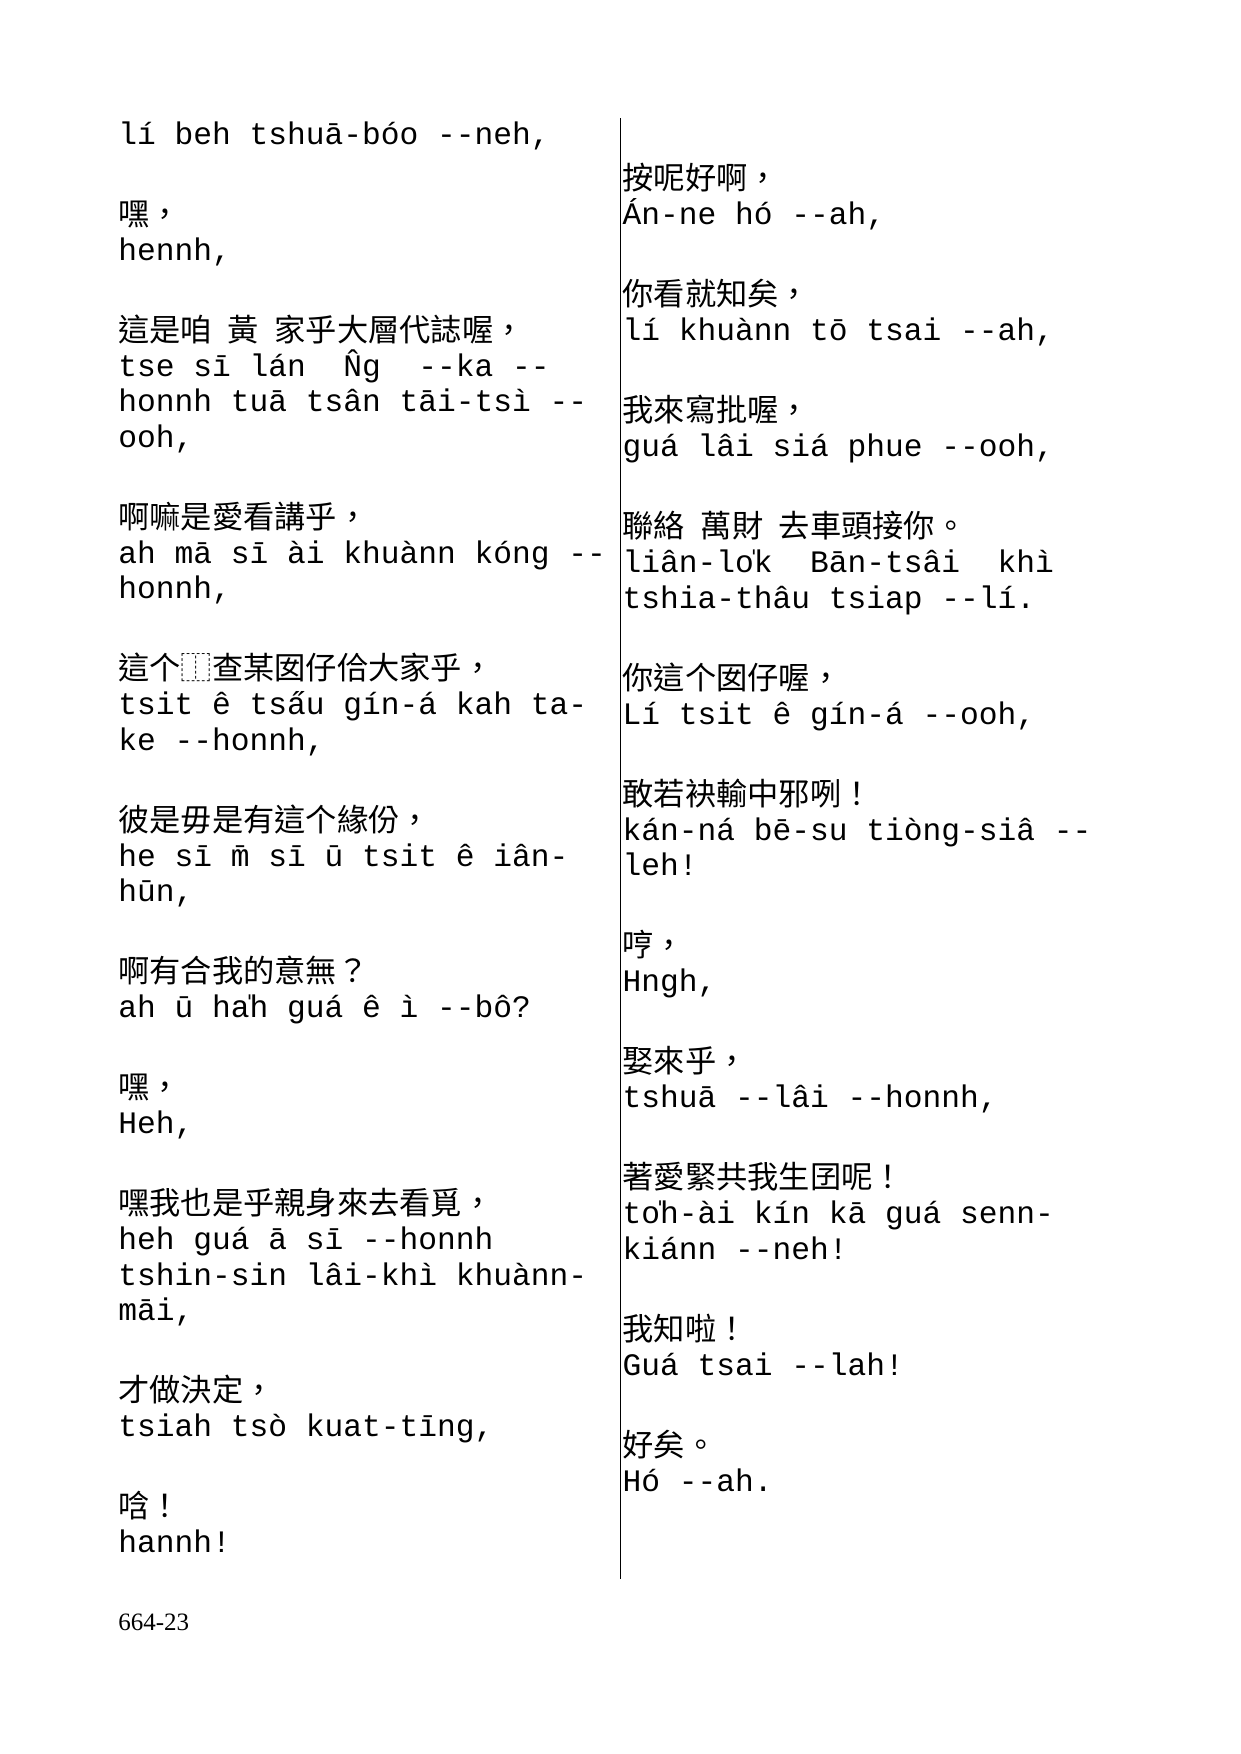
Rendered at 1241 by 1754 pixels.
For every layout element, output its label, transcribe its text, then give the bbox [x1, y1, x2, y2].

text lí beh tshuā-bóo --neh, [118, 118, 618, 153]
text 嘿， [118, 189, 618, 234]
text 你這个囡仔喔， [622, 653, 1122, 698]
text 敢若袂輸中邪咧！ [622, 769, 1122, 814]
text to̍h-ài kín kā guá senn-kiánn --neh! [622, 1198, 1122, 1269]
text tse sī lán N̂g --ka --honnh tuā tsân tāi-tsì --ooh, [118, 350, 618, 456]
text 才做決定， [118, 1365, 618, 1410]
text tsiah tsò kuat-tīng, [118, 1410, 618, 1446]
text ah mā sī ài khuànn kóng --honnh, [118, 537, 618, 608]
text 娶來乎， [622, 1037, 1122, 1082]
text liân-lo̍k Bān-tsâi khì tshia-thâu tsiap --lí. [622, 547, 1122, 618]
text lí khuànn tō tsai --ah, [622, 315, 1122, 350]
text 啊嘛是愛看講乎， [118, 492, 618, 537]
text 啊有合我的意無？ [118, 946, 618, 991]
text 我知啦！ [622, 1304, 1122, 1349]
text 嘿， [118, 1062, 618, 1107]
text 這个⿰查某囡仔佮大家乎， [118, 643, 618, 688]
text 我來寫批喔， [622, 386, 1122, 431]
text Guá tsai --lah! [622, 1349, 1122, 1385]
text Hngh, [622, 966, 1122, 1001]
text kán-ná bē-su tiòng-siâ --leh! [622, 814, 1122, 885]
text 著愛緊共我生囝呢！ [622, 1153, 1122, 1198]
text 唅！ [118, 1481, 618, 1526]
text tsit ê tsa̋u gín-á kah ta-ke --honnh, [118, 688, 618, 759]
text ah ū ha̍h guá ê ì --bô? [118, 991, 618, 1027]
text 哼， [622, 921, 1122, 966]
text hennh, [118, 234, 618, 269]
text 聯絡 萬財 去車頭接你。 [622, 502, 1122, 547]
text 你看就知矣， [622, 269, 1122, 315]
text 這是咱 黃 家乎大層代誌喔， [118, 305, 618, 350]
text Hó --ah. [622, 1465, 1122, 1501]
text Án-ne hó --ah, [622, 199, 1122, 234]
text Heh, [118, 1107, 618, 1143]
text 嘿我也是乎親身來去看覓， [118, 1178, 618, 1223]
text 彼是毋是有這个緣份， [118, 795, 618, 840]
text 好矣。 [622, 1420, 1122, 1465]
text Lí tsit ê gín-á --ooh, [622, 698, 1122, 734]
text 按呢好啊， [622, 153, 1122, 199]
text guá lâi siá phue --ooh, [622, 431, 1122, 466]
text heh guá ā sī --honnh tshin-sin lâi-khì khuànn-māi, [118, 1223, 618, 1330]
text hannh! [118, 1526, 618, 1562]
text tshuā --lâi --honnh, [622, 1082, 1122, 1117]
text he sī m̄ sī ū tsit ê iân-hūn, [118, 840, 618, 911]
